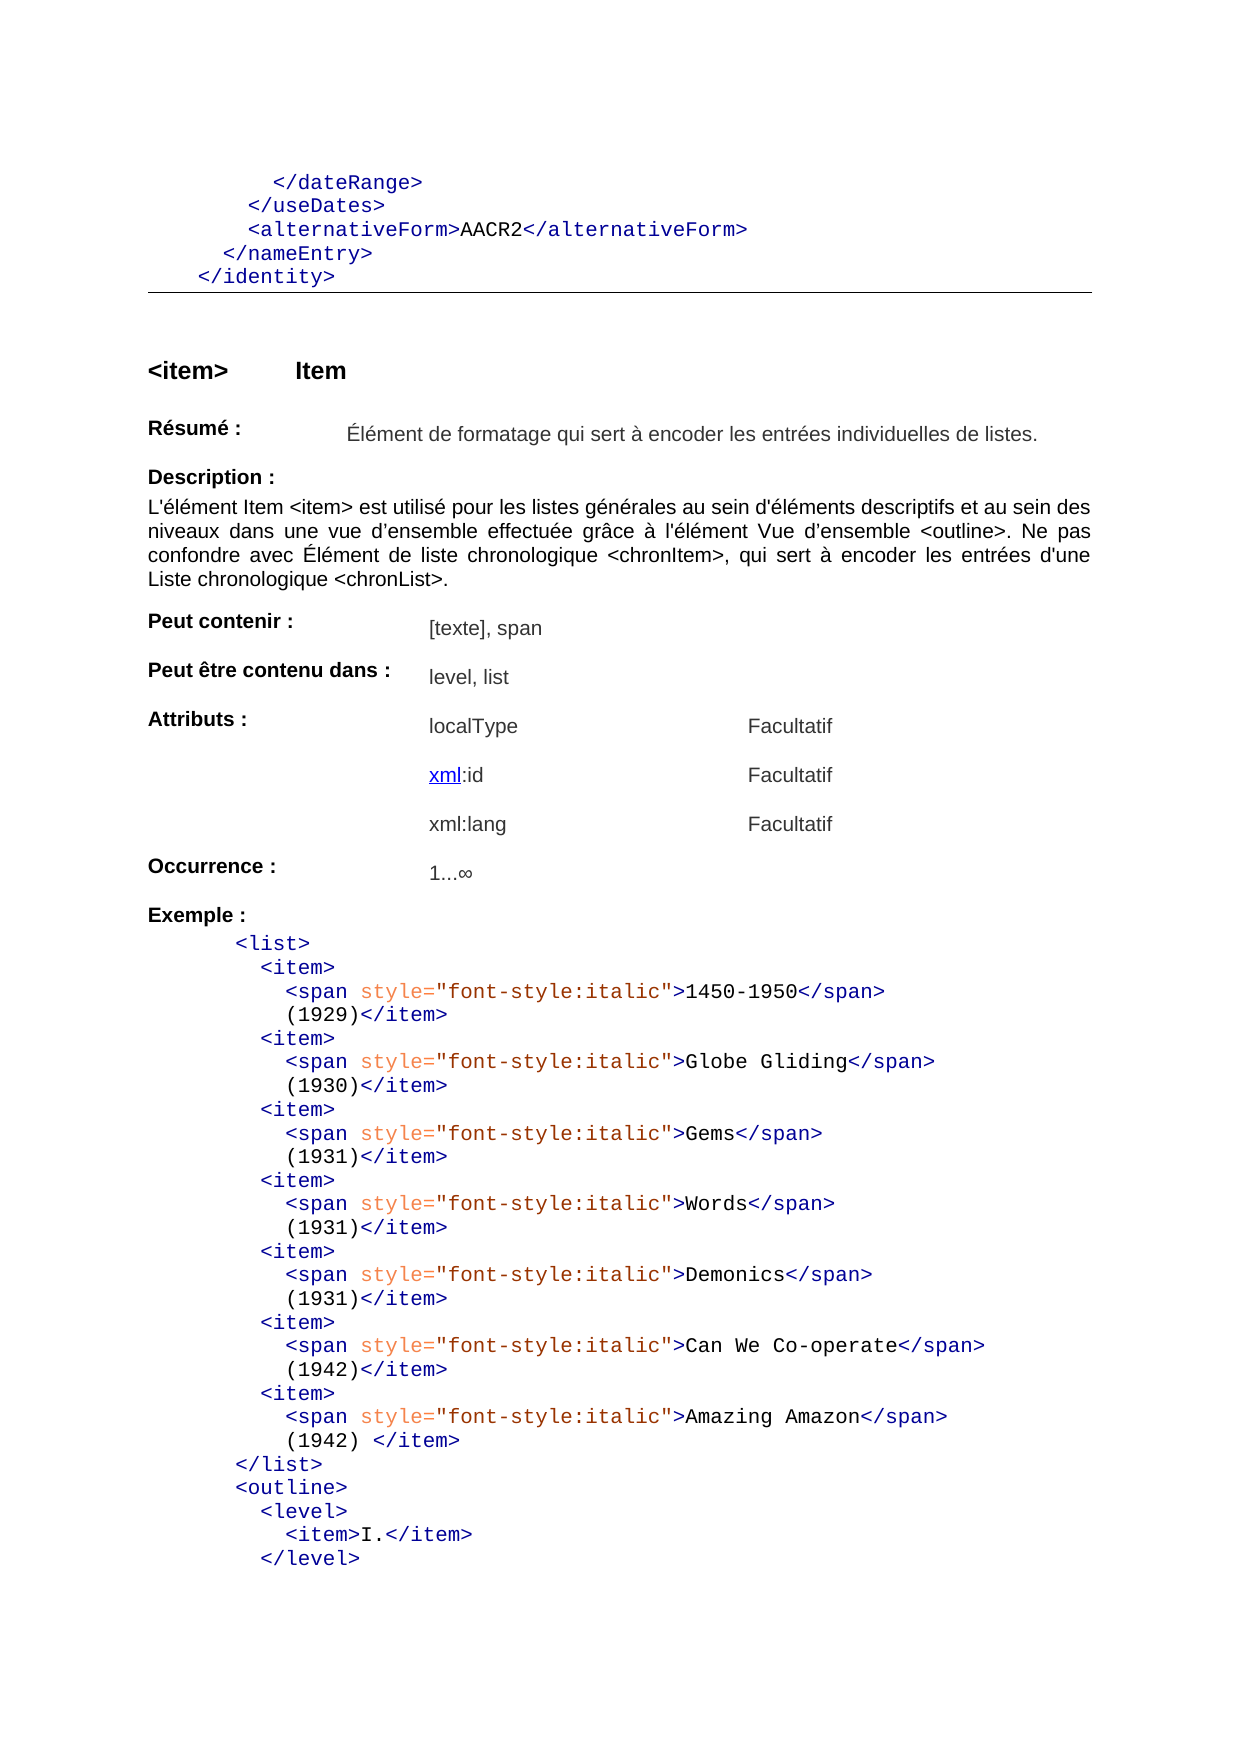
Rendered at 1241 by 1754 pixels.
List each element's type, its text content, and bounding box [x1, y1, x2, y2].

table_header Élément de formatage qui sert à encoder les entrées individuelles de listes. [335, 409, 1085, 458]
table_cell xml:lang [429, 799, 748, 848]
table_header Peut contenir : [148, 603, 429, 652]
table_header Résumé : [136, 409, 335, 458]
table_cell Occurrence : [148, 848, 429, 897]
table_cell Peut être contenu dans : [148, 652, 429, 701]
text <list> <item> <span style="font-style:italic">1450-1950</span> (1929)</item> <item> <span style="font-style:italic">Globe Gliding</span> (1930)</item> <item> <span style="font-style:italic">Gems</span> (1931)</item> <item> <span style="font-style:italic">Words</span> (1931)</item> <item> <span style="font-style:italic">Demonics</span> (1931)</item> <item> <span style="font-style:italic">Can We Co-operate</span> (1942)</item> <item> <span style="font-style:italic">Amazing Amazon</span> (1942) </item> </list> <outline> <level> <item>I.</item> </level> [148, 933, 1092, 1572]
table_cell 1...∞ [429, 848, 1085, 897]
table_cell [148, 750, 429, 799]
text L'élément Item <item> est utilisé pour les listes générales au sein d'éléments descriptifs et au sein des niveaux dans une vue d’ensemble effectuée grâce à l'élément Vue d’ensemble <outline>. Ne pas confondre avec Élément de liste chronologique <chronItem>, qui sert à encoder les entrées d'une Liste chronologique <chronList>. [148, 495, 1092, 591]
table_cell Attributs : [148, 701, 429, 750]
text <item> Item [148, 356, 1092, 384]
table_cell xml:id [429, 750, 748, 799]
table_cell Facultatif [748, 701, 1085, 750]
text </dateRange> </useDates> <alternativeForm>AACR2</alternativeForm> </nameEntry> </identity> [148, 172, 1092, 292]
table_cell Facultatif [748, 750, 1085, 799]
table_header [texte], span [429, 603, 1085, 652]
table_cell level, list [429, 652, 1085, 701]
text Description : [148, 464, 1092, 488]
table_cell [148, 799, 429, 848]
text Exemple : [148, 903, 1092, 927]
table_cell localType [429, 701, 748, 750]
table_cell Facultatif [748, 799, 1085, 848]
